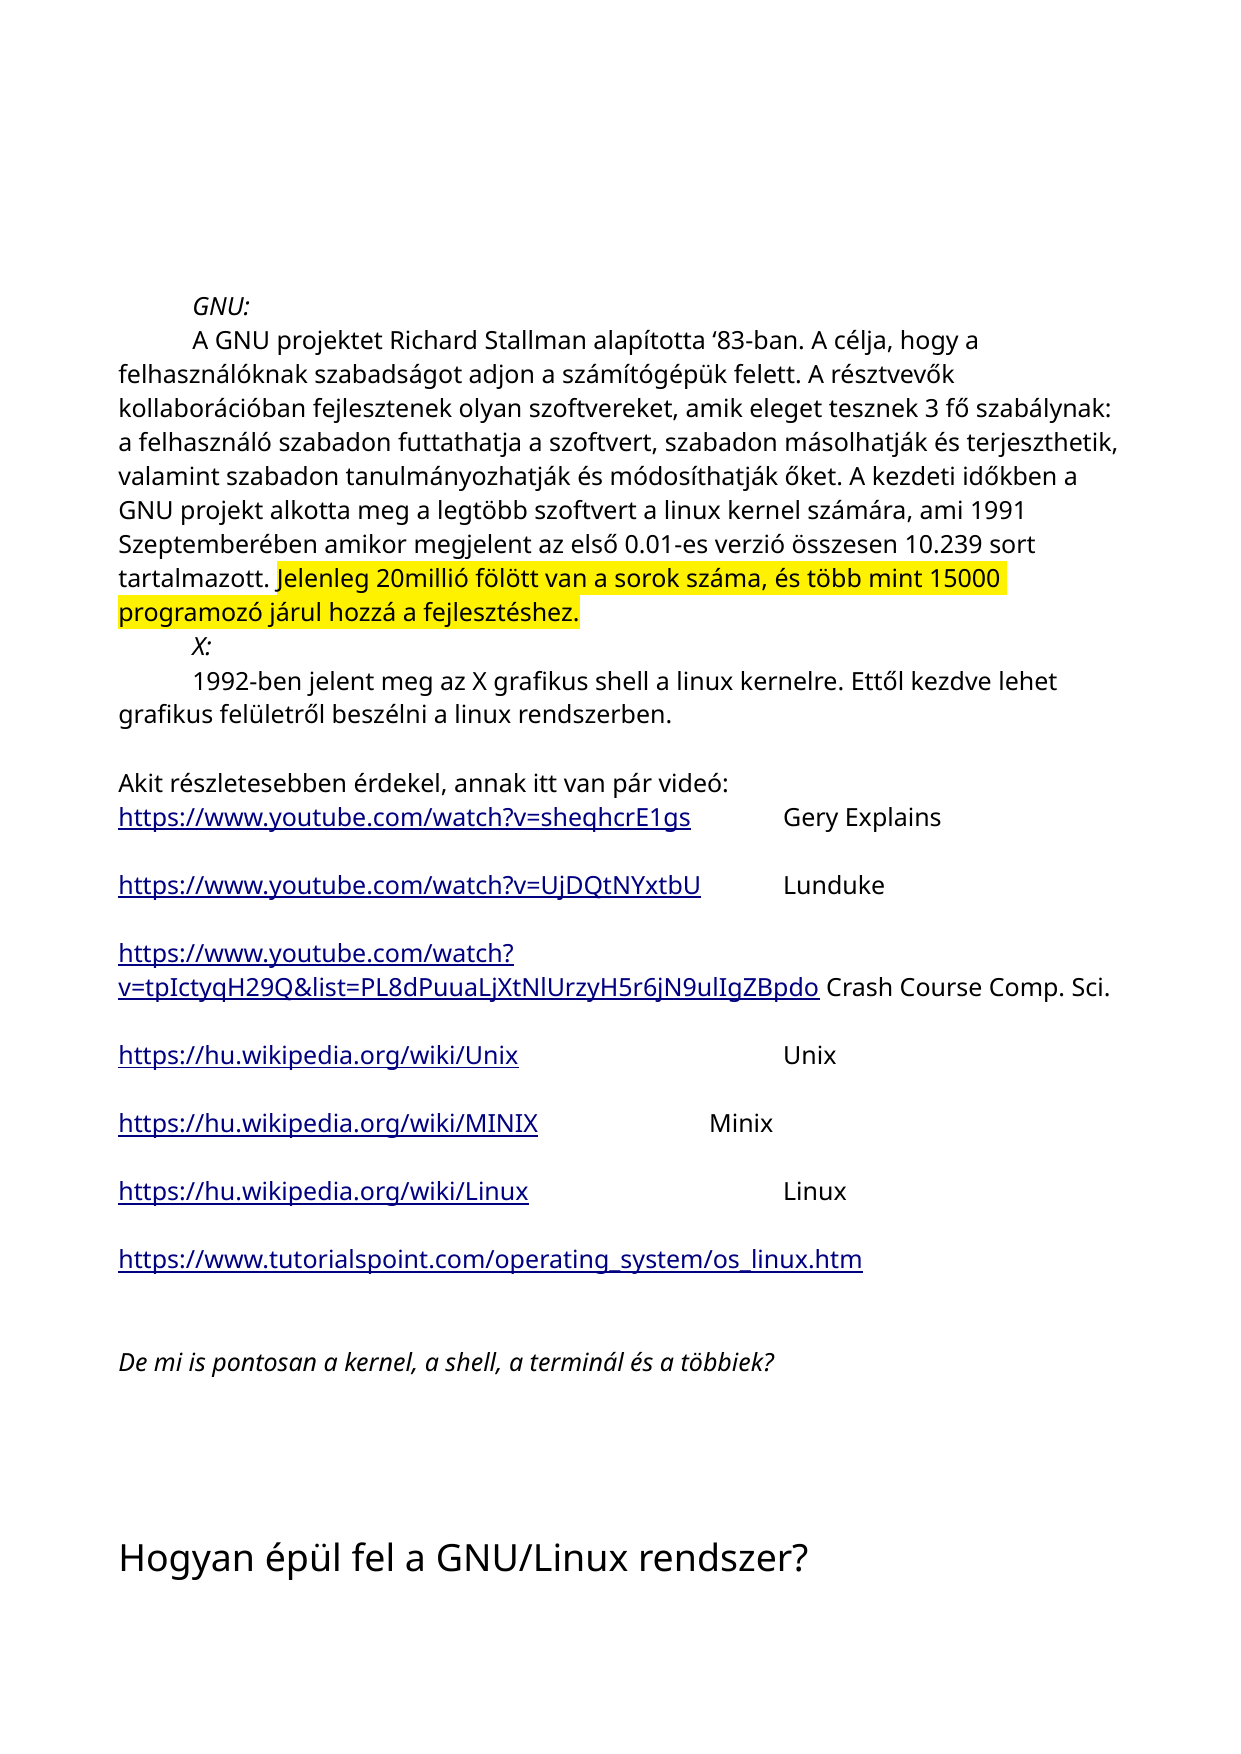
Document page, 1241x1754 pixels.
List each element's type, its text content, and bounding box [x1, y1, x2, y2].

text A GNU projektet Richard Stallman alapította ‘83-ban. A célja, hogy a felhasználóknak szabadságot adjon a számítógépük felett. A résztvevők kollaborációban fejlesztenek olyan szoftvereket, amik eleget tesznek 3 fő szabálynak: a felhasználó szabadon futtathatja a szoftvert, szabadon másolhatják és terjeszthetik, valamint szabadon tanulmányozhatják és módosíthatják őket. A kezdeti időkben a GNU projekt alkotta meg a legtöbb szoftvert a linux kernel számára, ami 1991 Szeptemberében amikor megjelent az első 0.01-es verzió összesen 10.239 sort tartalmazott. Jelenleg 20millió fölött van a sorok száma, és több mint 15000 programozó járul hozzá a fejlesztéshez. [118, 322, 1122, 629]
text https://hu.wikipedia.org/wiki/MINIX Minix [118, 1106, 1122, 1140]
text https://hu.wikipedia.org/wiki/Unix Unix [118, 1038, 1122, 1072]
text https://www.youtube.com/watch?v=sheqhcrE1gs Gery Explains [118, 799, 1122, 833]
text https://www.youtube.com/watch?v=UjDQtNYxtbU Lunduke [118, 867, 1122, 902]
text Hogyan épül fel a GNU/Linux rendszer? [118, 1532, 1122, 1583]
text https://www.youtube.com/watch?v=tpIctyqH29Q&list=PL8dPuuaLjXtNlUrzyH5r6jN9ulIgZBpdo Crash Course Comp. Sci. [118, 936, 1122, 1004]
text X: [118, 629, 1122, 663]
text https://hu.wikipedia.org/wiki/Linux Linux [118, 1174, 1122, 1208]
text De mi is pontosan a kernel, a shell, a terminál és a többiek? [118, 1344, 1122, 1378]
text 1992-ben jelent meg az X grafikus shell a linux kernelre. Ettől kezdve lehet grafikus felületről beszélni a linux rendszerben. [118, 663, 1122, 731]
text https://www.tutorialspoint.com/operating_system/os_linux.htm [118, 1242, 1122, 1276]
text Akit részletesebben érdekel, annak itt van pár videó: [118, 765, 1122, 799]
text GNU: [118, 288, 1122, 322]
